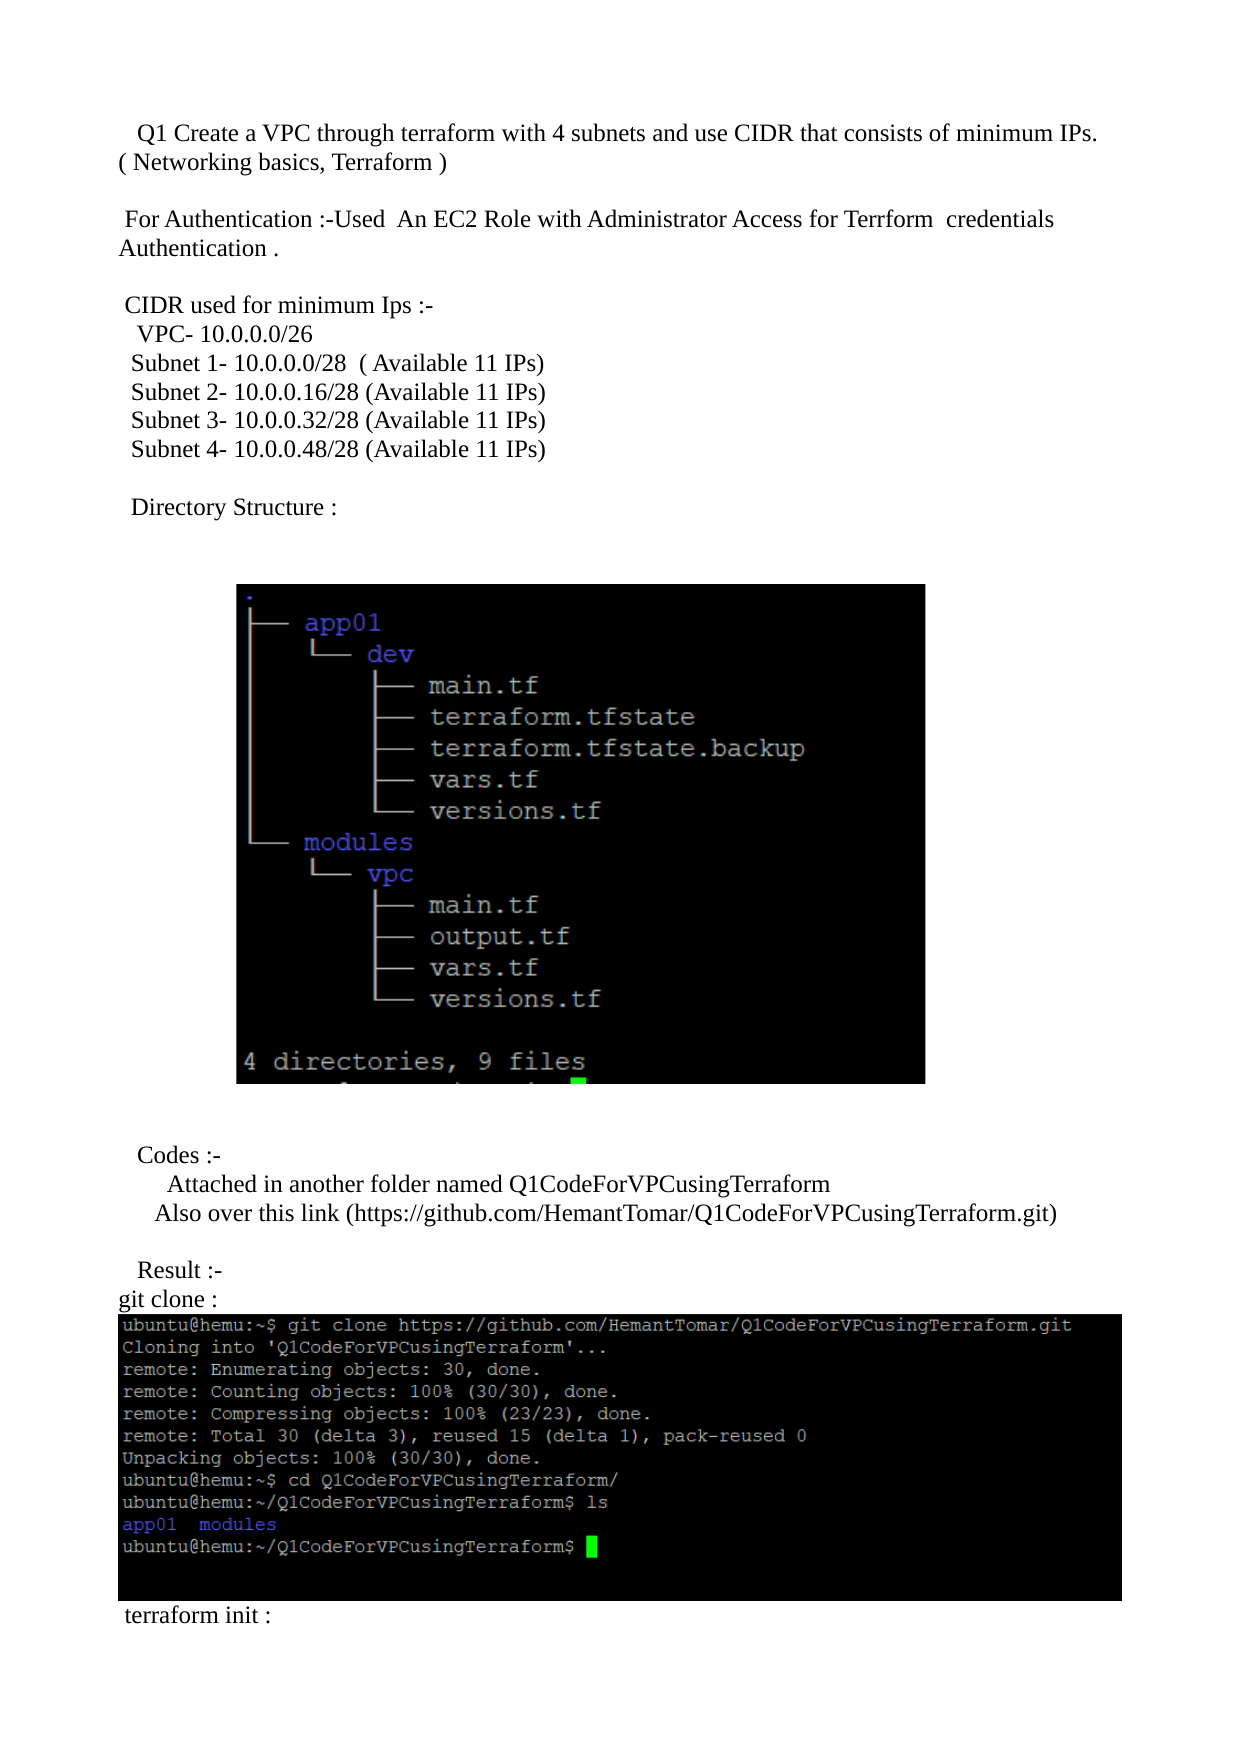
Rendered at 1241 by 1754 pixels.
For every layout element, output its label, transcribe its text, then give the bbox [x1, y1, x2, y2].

text Subnet 2- 10.0.0.16/28 (Available 11 IPs) Subnet 3- 10.0.0.32/28 (Available 11 IPs) [118, 377, 1122, 434]
text Q1 Create a VPC through terraform with 4 subnets and use CIDR that consists of minimum IPs. ( Networking basics, Terraform ) [118, 118, 1122, 176]
text terraform init : [118, 1601, 1122, 1629]
picture [118, 1313, 1122, 1601]
text git clone : [118, 1284, 1122, 1313]
text Subnet 4- 10.0.0.48/28 (Available 11 IPs) [118, 434, 1122, 463]
picture [236, 584, 926, 1084]
text Attached in another folder named Q1CodeForVPCusingTerraform Also over this link (https://github.com/HemantTomar/Q1CodeForVPCusingTerraform.git) [118, 1169, 1122, 1227]
text CIDR used for minimum Ips :- [118, 291, 1122, 319]
text For Authentication :-Used An EC2 Role with Administrator Access for Terrform credentials Authentication . [118, 204, 1122, 262]
text Directory Structure : [118, 492, 1122, 521]
text Subnet 1- 10.0.0.0/28 ( Available 11 IPs) [118, 348, 1122, 377]
text Result :- [118, 1256, 1122, 1284]
text Codes :- [118, 1141, 1122, 1169]
text VPC- 10.0.0.0/26 [118, 319, 1122, 348]
